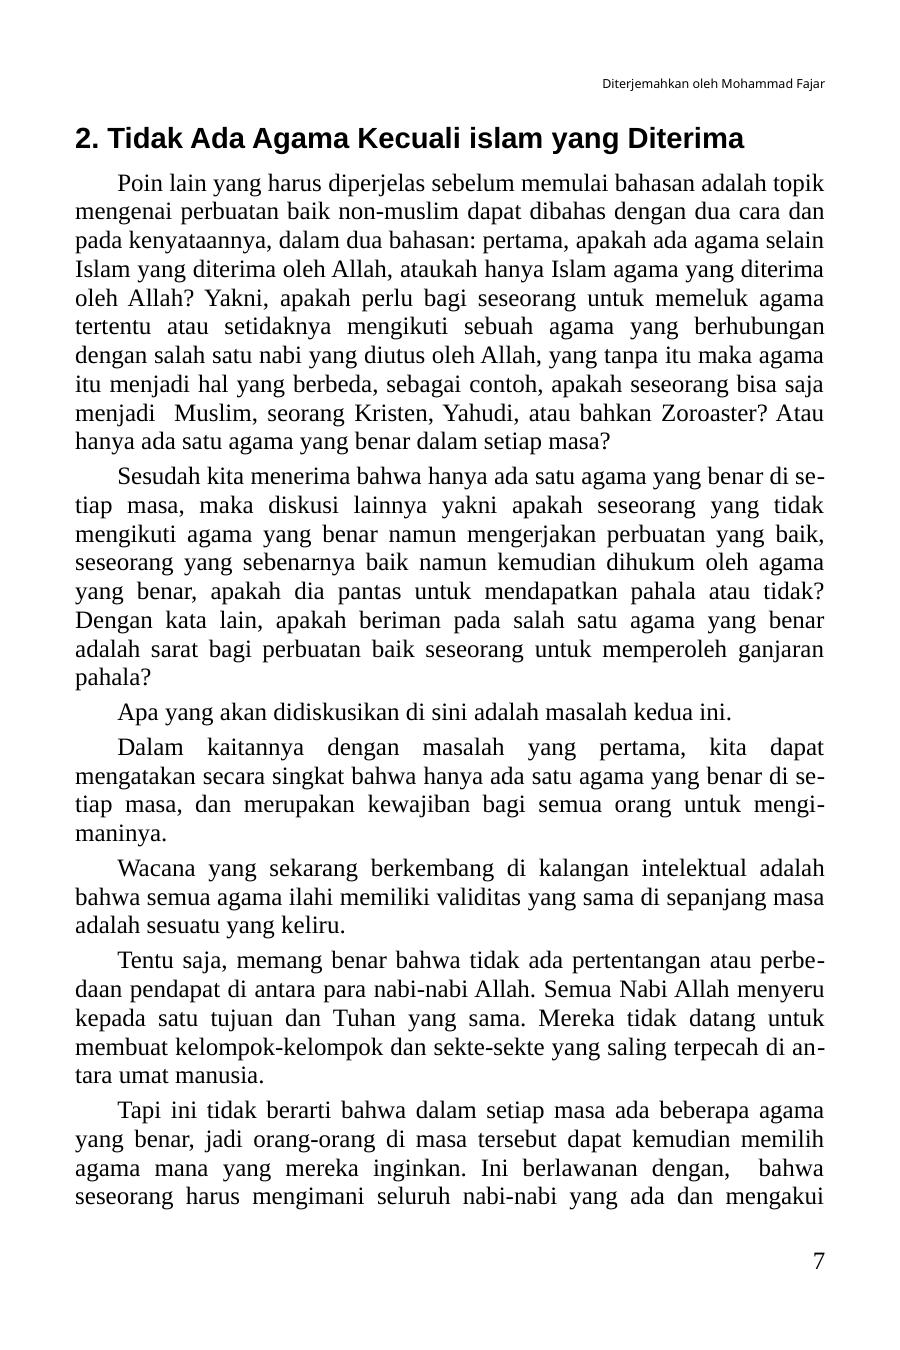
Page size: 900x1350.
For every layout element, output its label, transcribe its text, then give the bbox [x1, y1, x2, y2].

subtitle 2. Tidak Ada Agama Kecuali islam yang Diterima [75, 122, 825, 155]
text Tentu saja, memang benar bahwa tidak ada pertentangan atau perbe­daan pendapat di antara para nabi-nabi Allah. Semua Nabi Allah menyeru kepada satu tujuan dan Tuhan yang sama. Mereka tidak datang untuk membuat kelompok-kelompok dan sekte-sekte yang saling terpecah di an­tara umat manusia. [75, 945, 825, 1089]
text Dalam kaitannya dengan masalah yang pertama, kita dapat mengatakan secara singkat bahwa hanya ada satu agama yang benar di se­tiap masa, dan merupakan kewajiban bagi semua orang untuk mengi­maninya. [75, 732, 825, 847]
text Poin lain yang harus diperjelas sebelum memulai bahasan adalah topik mengenai perbuatan baik non-muslim dapat dibahas dengan dua cara dan pada kenyataannya, dalam dua bahasan: pertama, apakah ada agama selain Islam yang diterima oleh Allah, ataukah hanya Islam agama yang diterima oleh Allah? Yakni, apakah perlu bagi seseorang untuk memeluk agama tertentu atau setidaknya mengikuti sebuah agama yang berhubungan dengan salah satu nabi yang diutus oleh Allah, yang tanpa itu maka agama itu menjadi hal yang berbeda, sebagai contoh, apakah seseorang bisa saja menjadi Muslim, seorang Kristen, Yahudi, atau bahkan Zoroaster? Atau hanya ada satu agama yang benar dalam setiap masa? [75, 168, 825, 455]
text Wacana yang sekarang berkembang di kalangan intelektual adalah bahwa semua agama ilahi memiliki validitas yang sama di sepanjang masa adalah sesuatu yang keliru. [75, 853, 825, 939]
text Tapi ini tidak berarti bahwa dalam setiap masa ada beberapa agama yang benar, jadi orang-orang di masa tersebut dapat kemudian memilih agama mana yang mereka inginkan. Ini berlawanan dengan, bahwa seseorang harus mengimani seluruh nabi-nabi yang ada dan mengakui [75, 1095, 825, 1210]
text Sesudah kita menerima bahwa hanya ada satu agama yang benar di se­tiap masa, maka diskusi lainnya yakni apakah seseorang yang tidak mengikuti agama yang benar namun mengerjakan perbuatan yang baik, seseorang yang sebenarnya baik namun kemudian dihukum oleh agama yang benar, apakah dia pantas untuk mendapatkan pahala atau tidak? Dengan kata lain, apakah beriman pada salah satu agama yang benar adalah sarat bagi perbuatan baik seseorang untuk memperoleh ganjaran pahala? [75, 461, 825, 691]
text Apa yang akan didiskusikan di sini adalah masalah kedua ini. [75, 697, 825, 726]
